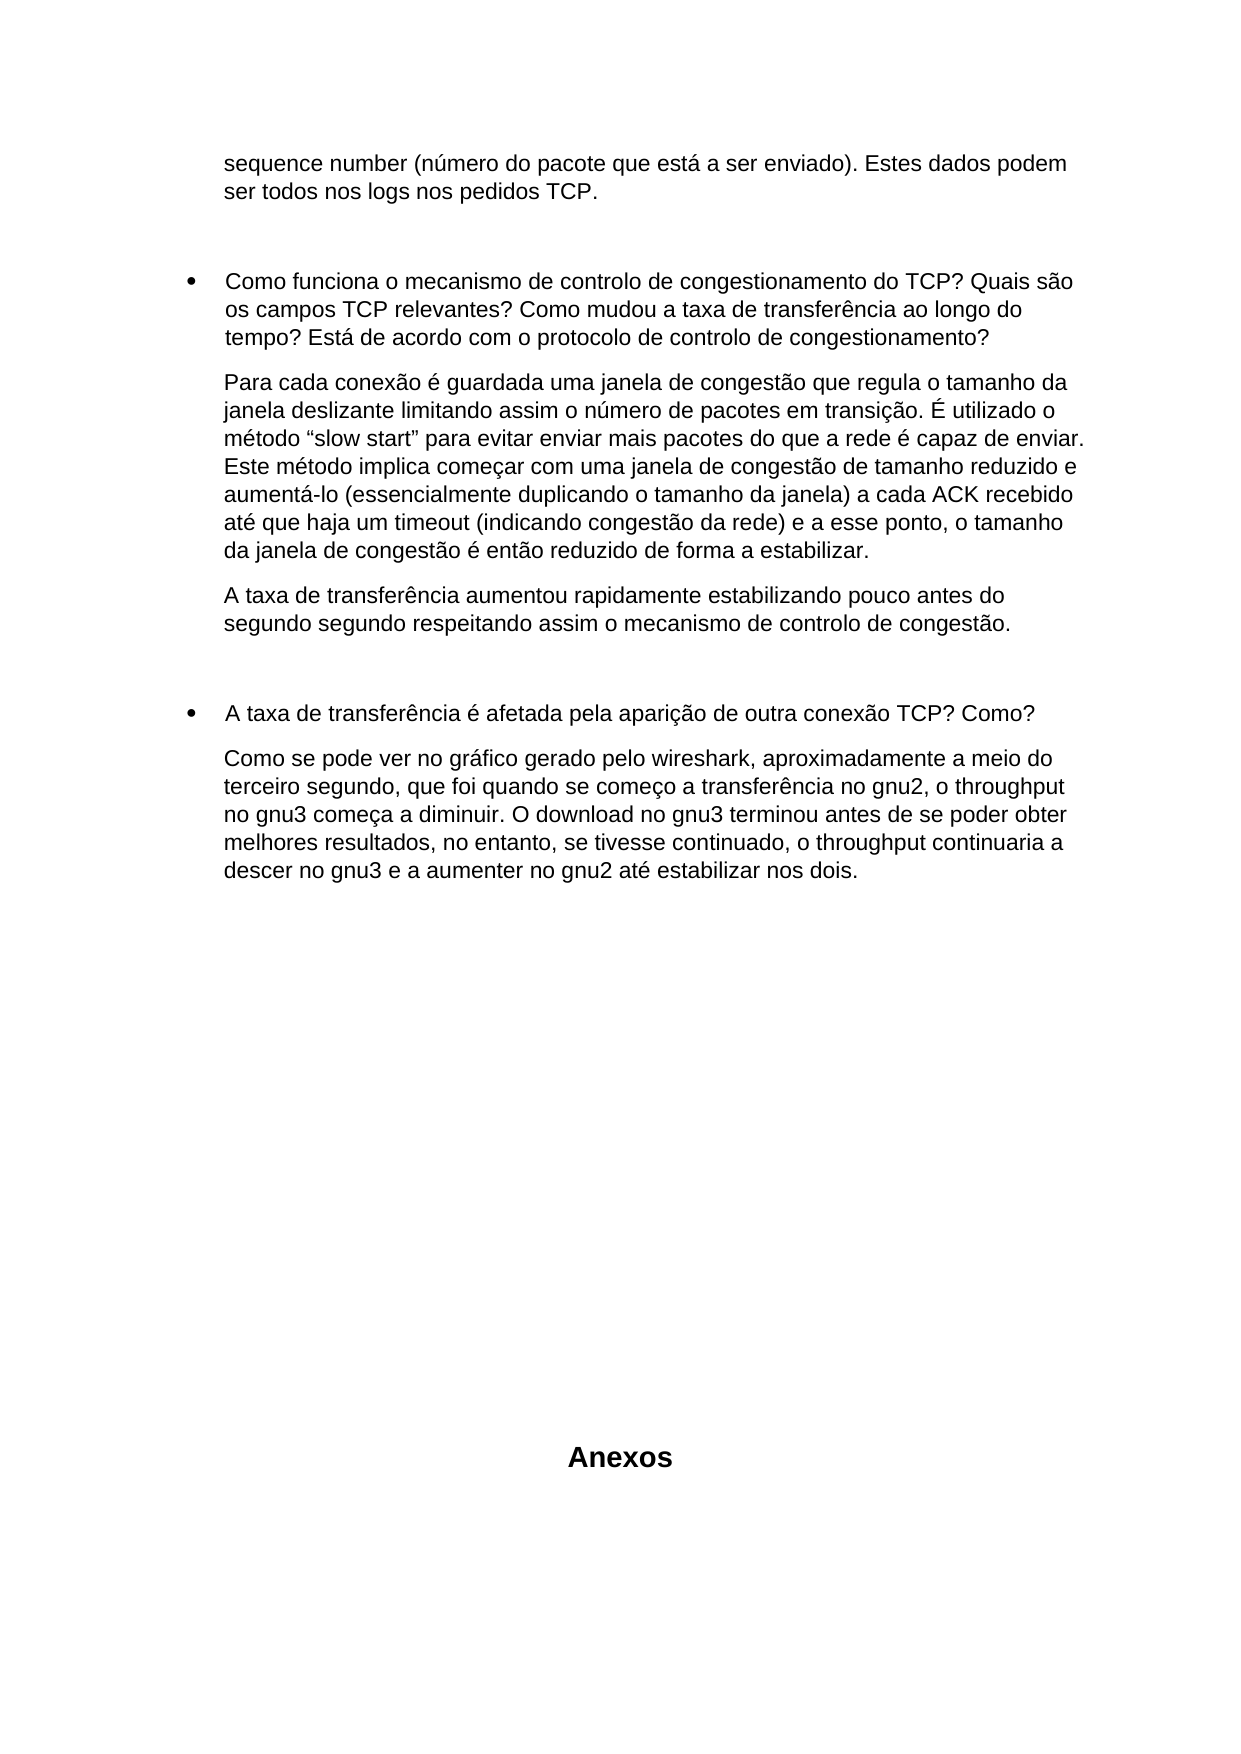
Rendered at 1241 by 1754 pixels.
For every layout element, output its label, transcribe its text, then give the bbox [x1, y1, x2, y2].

list Como funciona o mecanismo de controlo de congestionamento do TCP? Quais são os campos TCP relevantes? Como mudou a taxa de transferência ao longo do tempo? Está de acordo com o protocolo de controlo de congestionamento? [187, 268, 1090, 350]
text sequence number (número do pacote que está a ser enviado). Estes dados podem ser todos nos logs nos pedidos TCP. [224, 150, 1090, 204]
text Como se pode ver no gráfico gerado pelo wireshark, aproximadamente a meio do terceiro segundo, que foi quando se começo a transferência no gnu2, o throughput no gnu3 começa a diminuir. O download no gnu3 terminou antes de se poder obter melhores resultados, no entanto, se tivesse continuado, o throughput continuaria a descer no gnu3 e a aumenter no gnu2 até estabilizar nos dois. [224, 745, 1090, 884]
text A taxa de transferência aumentou rapidamente estabilizando pouco antes do segundo segundo respeitando assim o mecanismo de controlo de congestão. [224, 582, 1090, 637]
list A taxa de transferência é afetada pela aparição de outra conexão TCP? Como? [187, 700, 1090, 726]
text Anexos [150, 1439, 1090, 1473]
text Para cada conexão é guardada uma janela de congestão que regula o tamanho da janela deslizante limitando assim o número de pacotes em transição. É utilizado o método “slow start” para evitar enviar mais pacotes do que a rede é capaz de enviar. Este método implica começar com uma janela de congestão de tamanho reduzido e aumentá-lo (essencialmente duplicando o tamanho da janela) a cada ACK recebido até que haja um timeout (indicando congestão da rede) e a esse ponto, o tamanho da janela de congestão é então reduzido de forma a estabilizar. [224, 369, 1090, 564]
